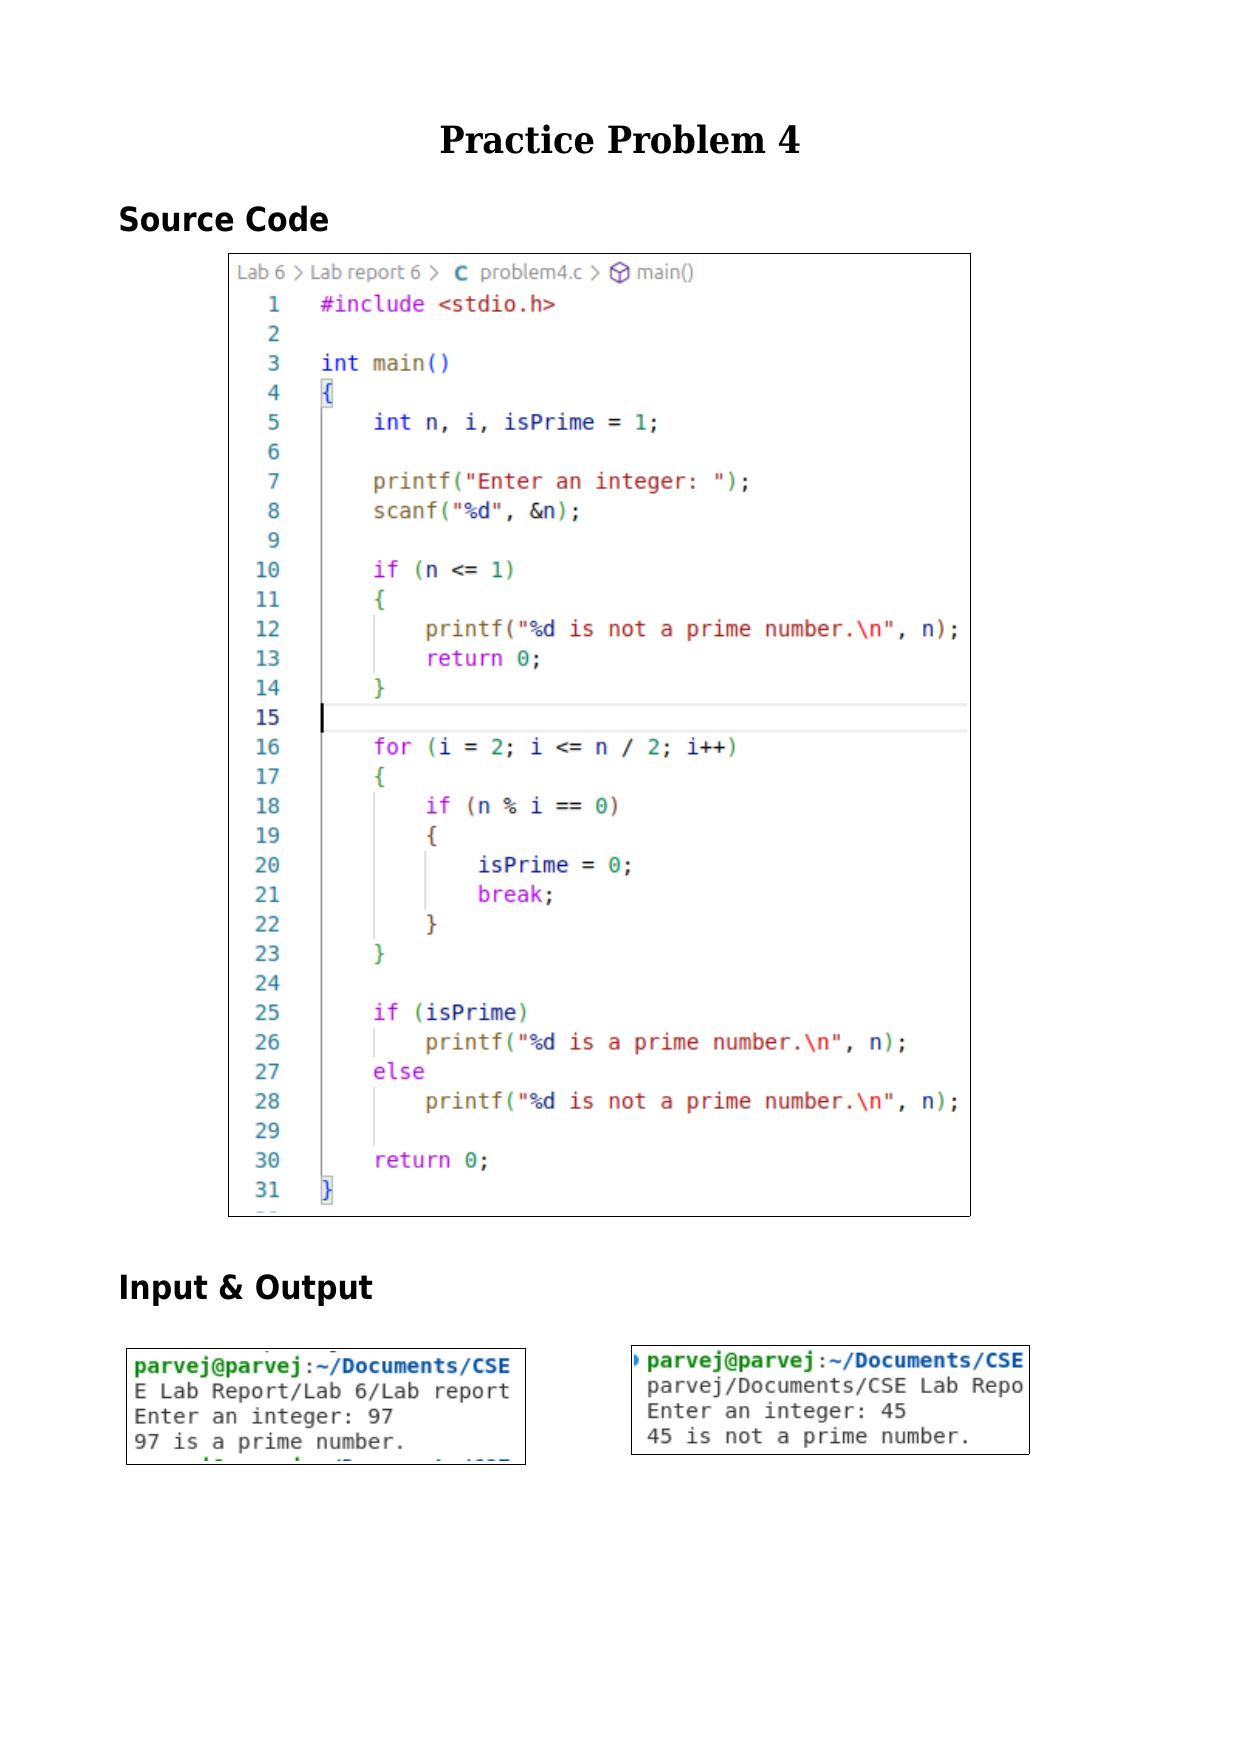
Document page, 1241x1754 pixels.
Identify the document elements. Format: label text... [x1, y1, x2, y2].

picture [633, 1347, 1027, 1451]
picture [231, 256, 967, 1213]
text Source Code [118, 201, 1122, 239]
text Input & Output [118, 1269, 1122, 1307]
picture [128, 1351, 523, 1461]
text Practice Problem 4 [118, 118, 1122, 162]
